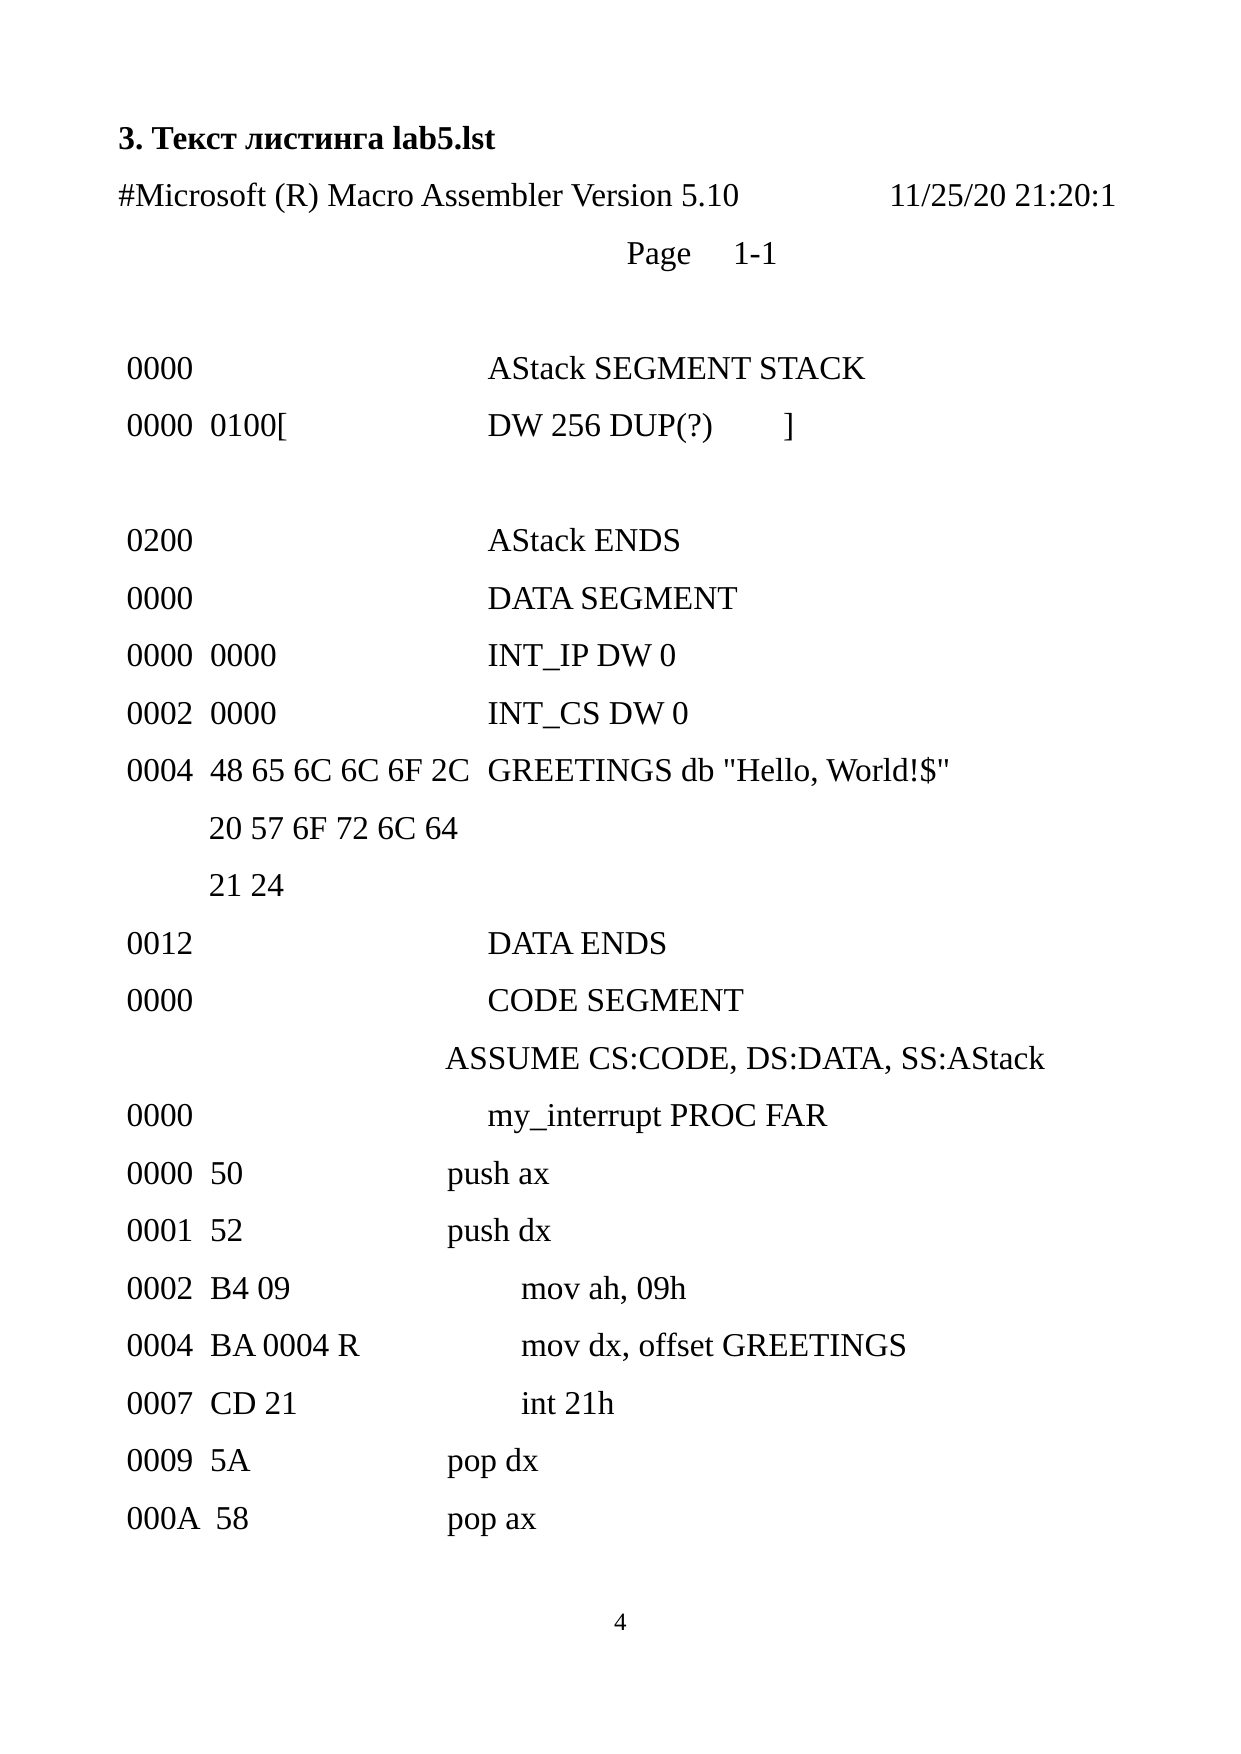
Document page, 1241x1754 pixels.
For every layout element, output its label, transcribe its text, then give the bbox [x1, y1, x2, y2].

text 0000 CODE SEGMENT [118, 981, 1122, 1019]
text 21 24 [118, 866, 1122, 904]
text 000A 58 pop ax [118, 1498, 1122, 1536]
text 0007 CD 21 int 21h [118, 1383, 1122, 1421]
text 0000 AStack SEGMENT STACK [118, 348, 1122, 386]
text #Microsoft (R) Macro Assembler Version 5.10 11/25/20 21:20:1 [118, 176, 1122, 214]
text 0000 50 push ax [118, 1153, 1122, 1191]
text 0000 my_interrupt PROC FAR [118, 1096, 1122, 1134]
text Page 1-1 [118, 233, 1122, 271]
text 0000 DATA SEGMENT [118, 578, 1122, 616]
text 0200 AStack ENDS [118, 521, 1122, 559]
text 0004 BA 0004 R mov dx, offset GREETINGS [118, 1326, 1122, 1364]
text 20 57 6F 72 6C 64 [118, 808, 1122, 846]
text 0004 48 65 6C 6C 6F 2C GREETINGS db "Hello, World!$" [118, 751, 1122, 789]
text 0009 5A pop dx [118, 1441, 1122, 1479]
text 3. Текст листинга lab5.lst [118, 118, 1122, 156]
text 0001 52 push dx [118, 1211, 1122, 1249]
text 0002 0000 INT_CS DW 0 [118, 693, 1122, 731]
text 0000 0000 INT_IP DW 0 [118, 636, 1122, 674]
text 0012 DATA ENDS [118, 923, 1122, 961]
text ASSUME CS:CODE, DS:DATA, SS:AStack [118, 1038, 1122, 1076]
text 0000 0100[ DW 256 DUP(?) ] [118, 406, 1122, 444]
text 0002 B4 09 mov ah, 09h [118, 1268, 1122, 1306]
